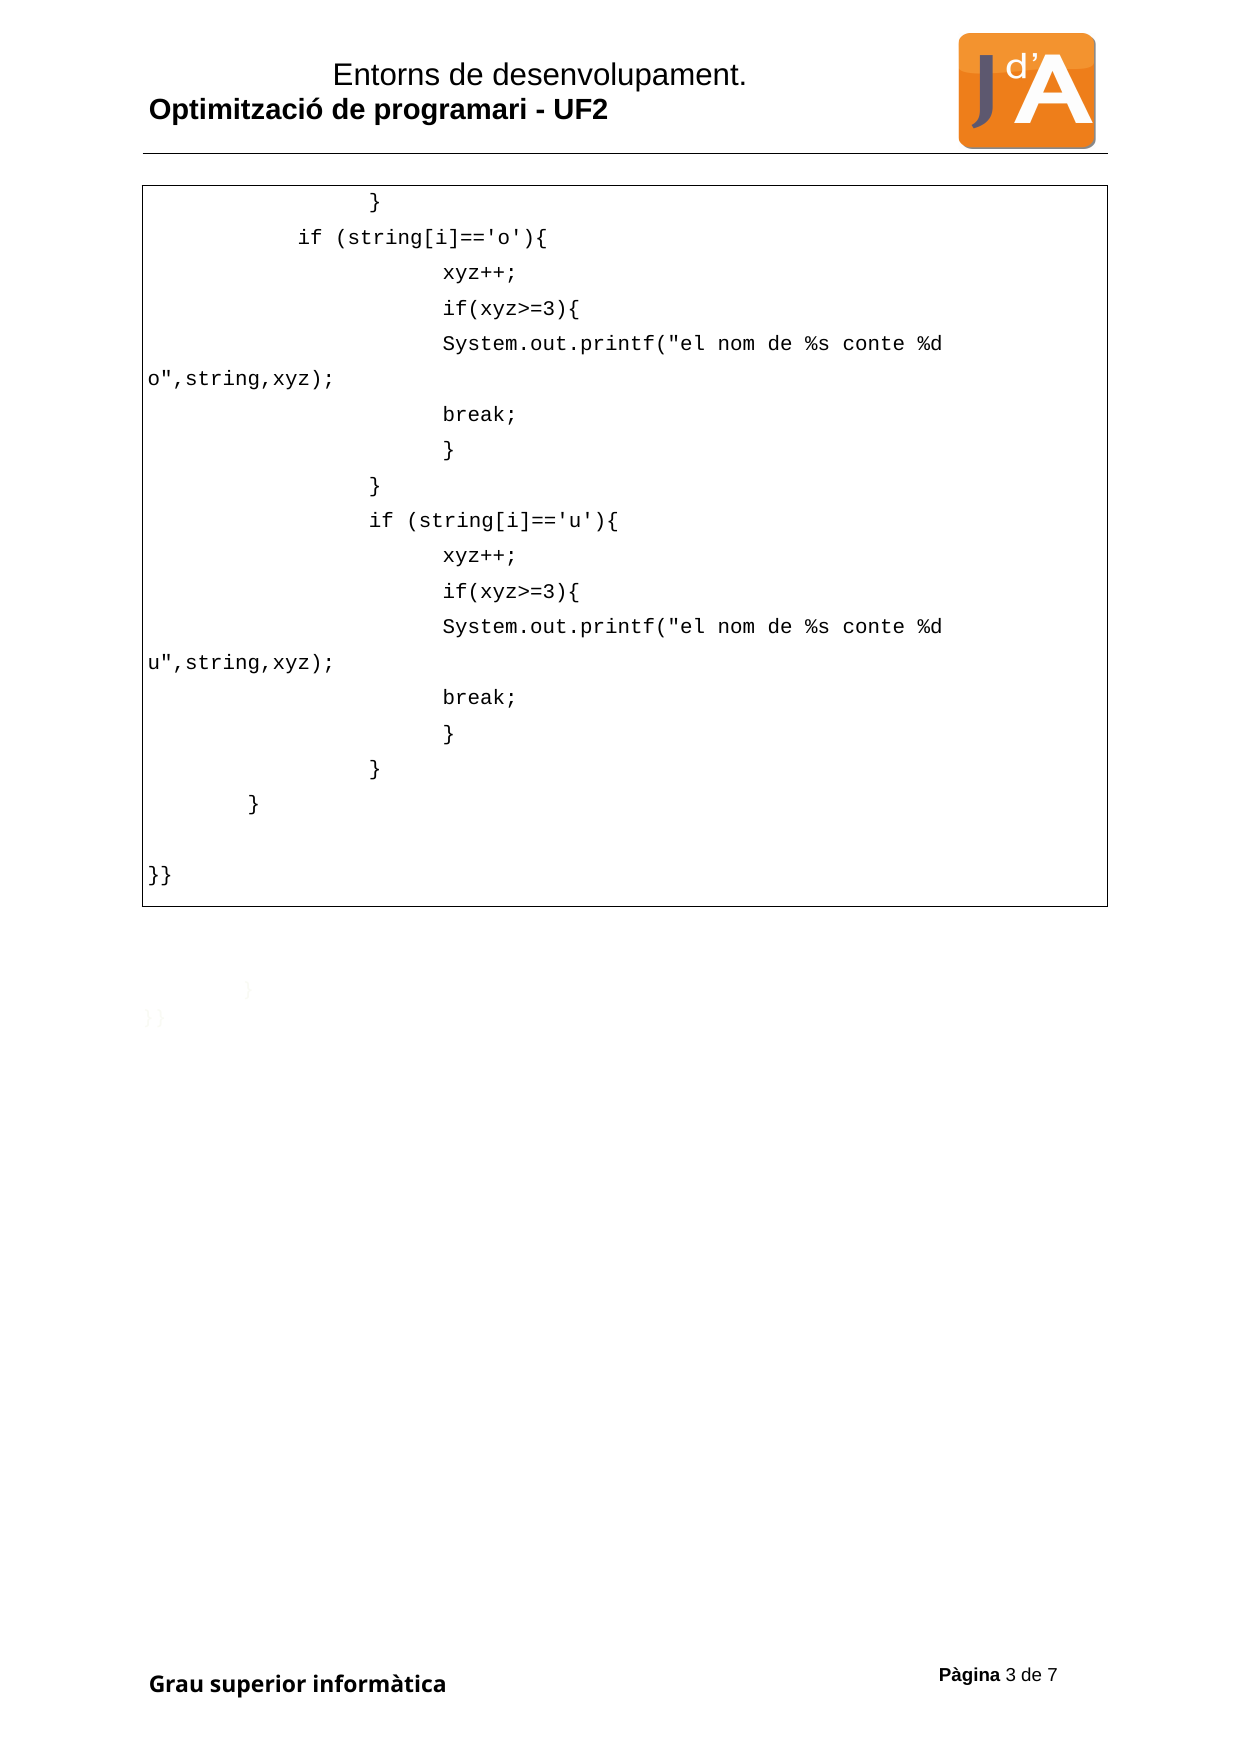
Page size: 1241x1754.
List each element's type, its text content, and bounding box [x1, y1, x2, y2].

text }} [142, 1002, 1107, 1031]
text } [142, 974, 1107, 1002]
table_header } if (string[i]=='o'){ xyz++; if(xyz>=3){ System.out.printf("el nom de %s conte %d o",string,xyz); break; } } if (string[i]=='u'){ xyz++; if(xyz>=3){ System.out.printf("el nom de %s conte %d u",string,xyz); break; } } } }} [143, 186, 1107, 906]
